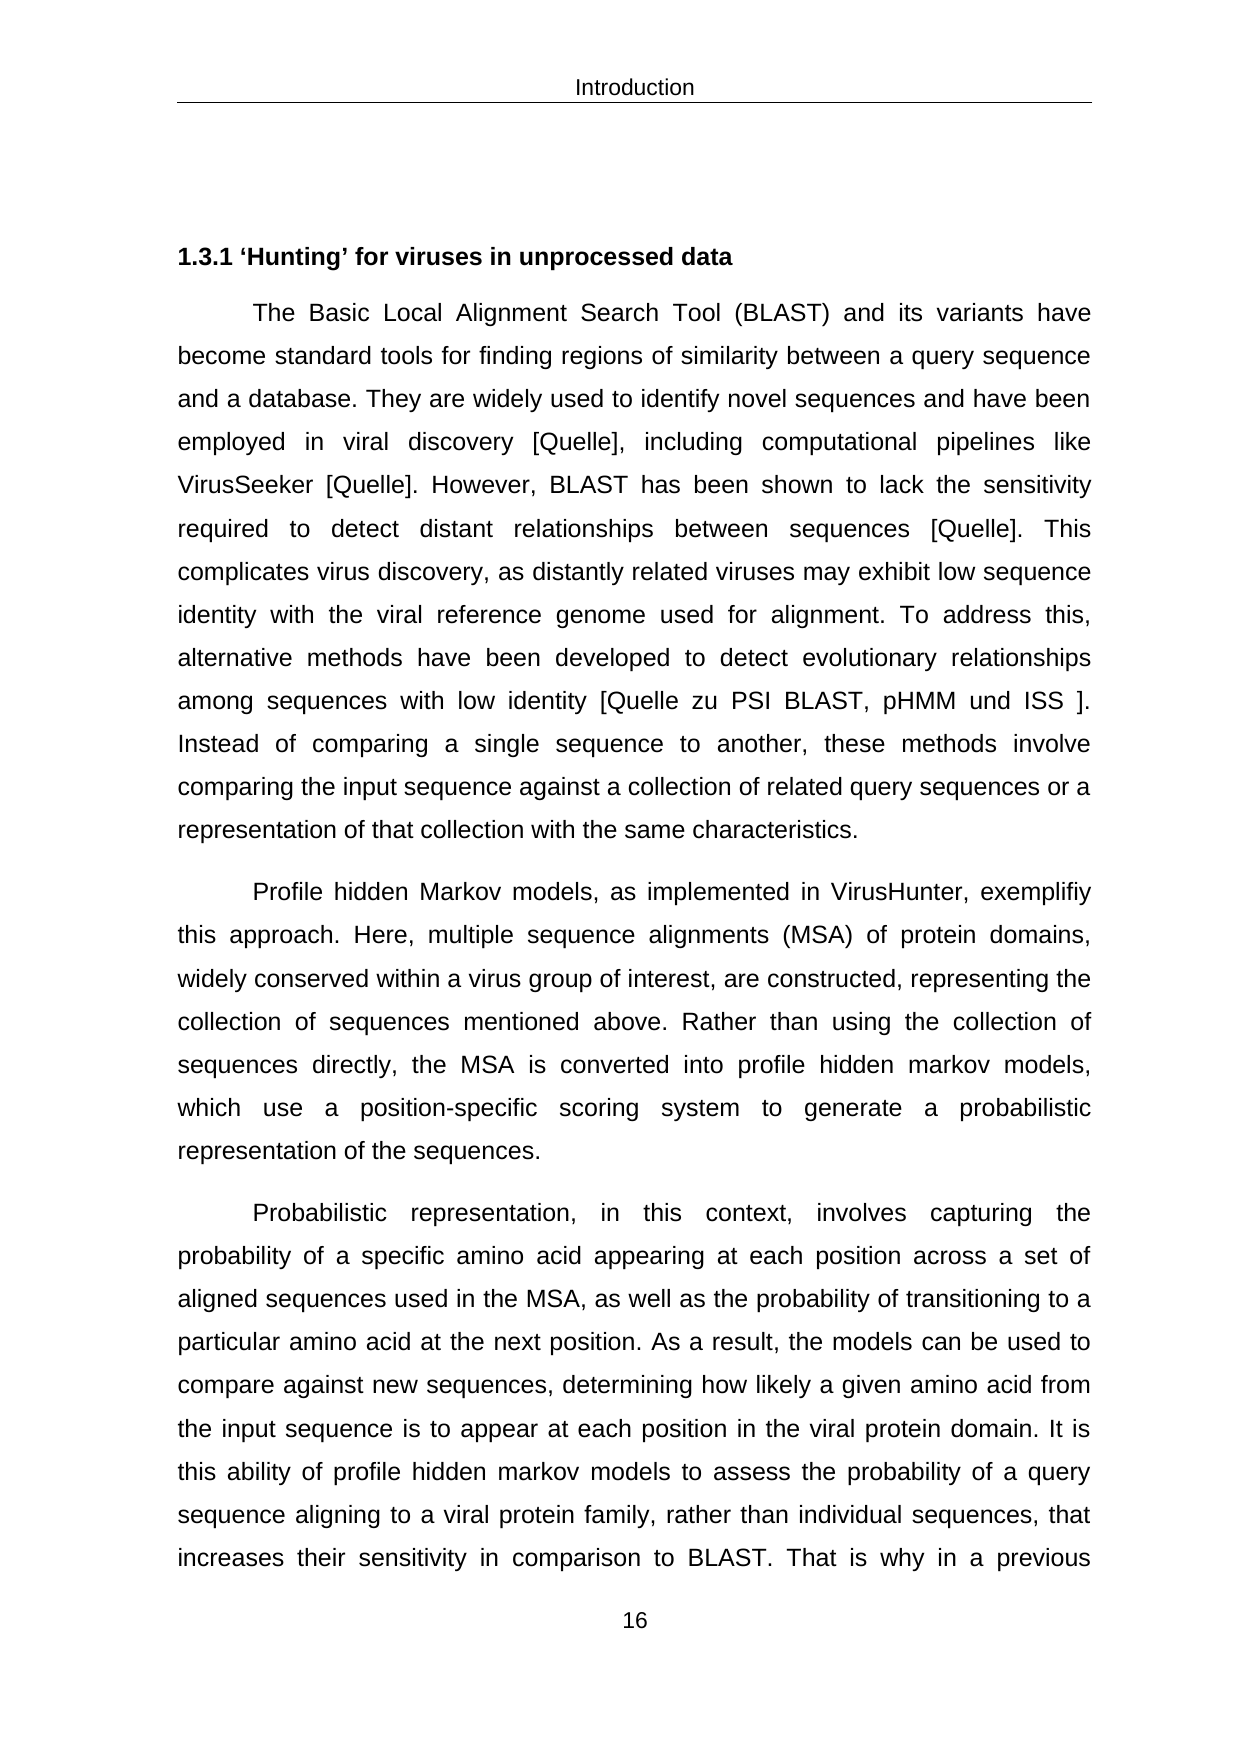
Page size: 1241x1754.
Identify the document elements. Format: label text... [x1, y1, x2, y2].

text The Basic Local Alignment Search Tool (BLAST) and its variants have become standard tools for finding regions of similarity between a query sequence and a database. They are widely used to identify novel sequences and have been employed in viral discovery [Quelle], including computational pipelines like VirusSeeker [Quelle]. However, BLAST has been shown to lack the sensitivity required to detect distant relationships between sequences [Quelle]. This complicates virus discovery, as distantly related viruses may exhibit low sequence identity with the viral reference genome used for alignment. To address this, alternative methods have been developed to detect evolutionary relationships among sequences with low identity [Quelle zu PSI BLAST, pHMM und ISS ]. Instead of comparing a single sequence to another, these methods involve comparing the input sequence against a collection of related query sequences or a representation of that collection with the same characteristics. [177, 298, 1092, 844]
text Probabilistic representation, in this context, involves capturing the probability of a specific amino acid appearing at each position across a set of aligned sequences used in the MSA, as well as the probability of transitioning to a particular amino acid at the next position. As a result, the models can be used to compare against new sequences, determining how likely a given amino acid from the input sequence is to appear at each position in the viral protein domain. It is this ability of profile hidden markov models to assess the probability of a query sequence aligning to a viral protein family, rather than individual sequences, that increases their sensitivity in comparison to BLAST. That is why in a previous [177, 1198, 1092, 1572]
text Profile hidden Markov models, as implemented in VirusHunter, exemplifiy this approach. Here, multiple sequence alignments (MSA) of protein domains, widely conserved within a virus group of interest, are constructed, representing the collection of sequences mentioned above. Rather than using the collection of sequences directly, the MSA is converted into profile hidden markov models, which use a position-specific scoring system to generate a probabilistic representation of the sequences. [177, 877, 1092, 1165]
subtitle 1.3.1 ‘Hunting’ for viruses in unprocessed data [177, 242, 1092, 271]
